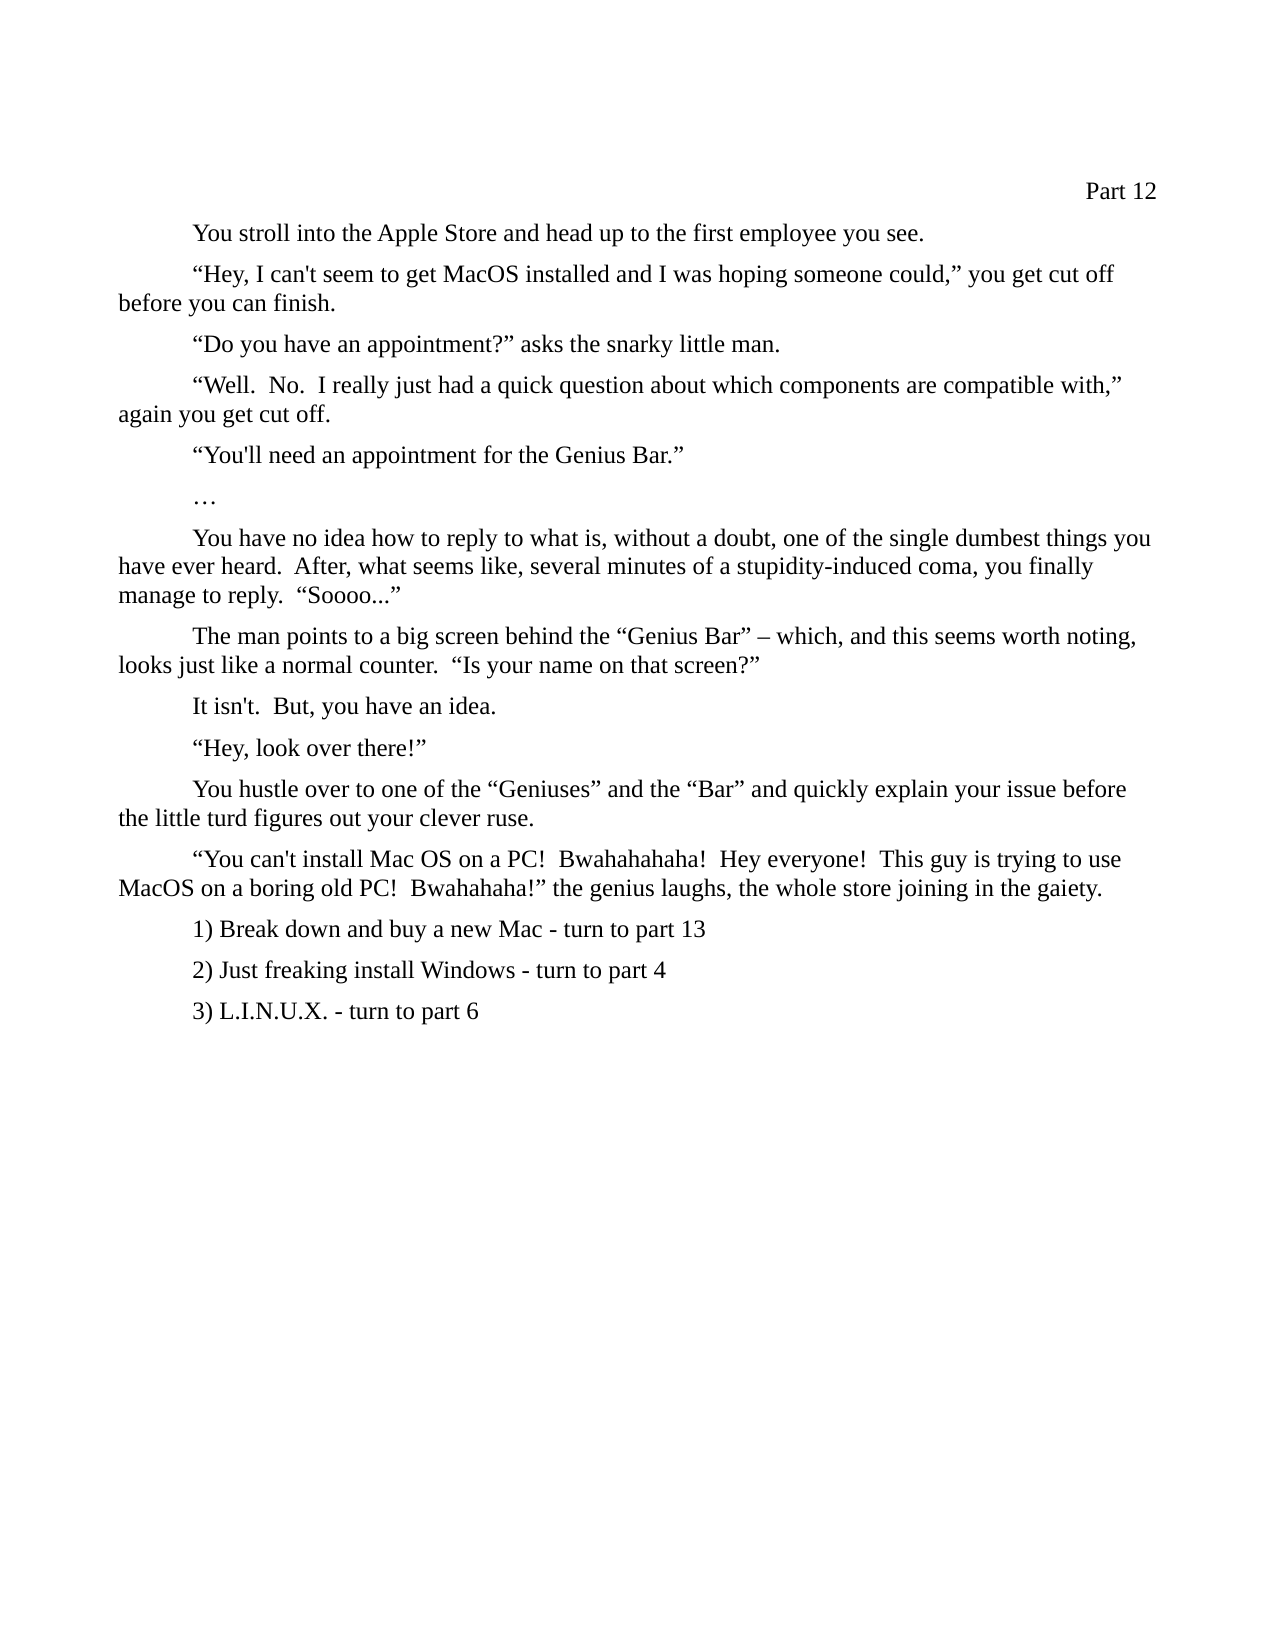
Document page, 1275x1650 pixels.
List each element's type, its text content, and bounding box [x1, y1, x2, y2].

text “Do you have an appointment?” asks the snarky little man. [118, 329, 1157, 358]
text “Hey, look over there!” [118, 733, 1157, 761]
text You have no idea how to reply to what is, without a doubt, one of the single dumbest things you have ever heard. After, what seems like, several minutes of a stupidity-induced coma, you finally manage to reply. “Soooo...” [118, 523, 1157, 609]
text “Well. No. I really just had a quick question about which components are compatible with,” again you get cut off. [118, 370, 1157, 428]
text “You'll need an appointment for the Genius Bar.” [118, 440, 1157, 469]
text You hustle over to one of the “Geniuses” and the “Bar” and quickly explain your issue before the little turd figures out your clever ruse. [118, 774, 1157, 831]
text You stroll into the Apple Store and head up to the first employee you see. [118, 218, 1157, 246]
text “You can't install Mac OS on a PC! Bwahahahaha! Hey everyone! This guy is trying to use MacOS on a boring old PC! Bwahahaha!” the genius laughs, the whole store joining in the gaiety. [118, 844, 1157, 901]
text Part 12 [118, 176, 1157, 205]
text 2) Just freaking install Windows - turn to part 4 [118, 955, 1157, 984]
text The man points to a big screen behind the “Genius Bar” – which, and this seems worth noting, looks just like a normal counter. “Is your name on that screen?” [118, 621, 1157, 679]
text 1) Break down and buy a new Mac - turn to part 13 [118, 914, 1157, 943]
text “Hey, I can't seem to get MacOS installed and I was hoping someone could,” you get cut off before you can finish. [118, 259, 1157, 316]
text It isn't. But, you have an idea. [118, 691, 1157, 720]
text 3) L.I.N.U.X. - turn to part 6 [118, 996, 1157, 1025]
text … [118, 481, 1157, 510]
